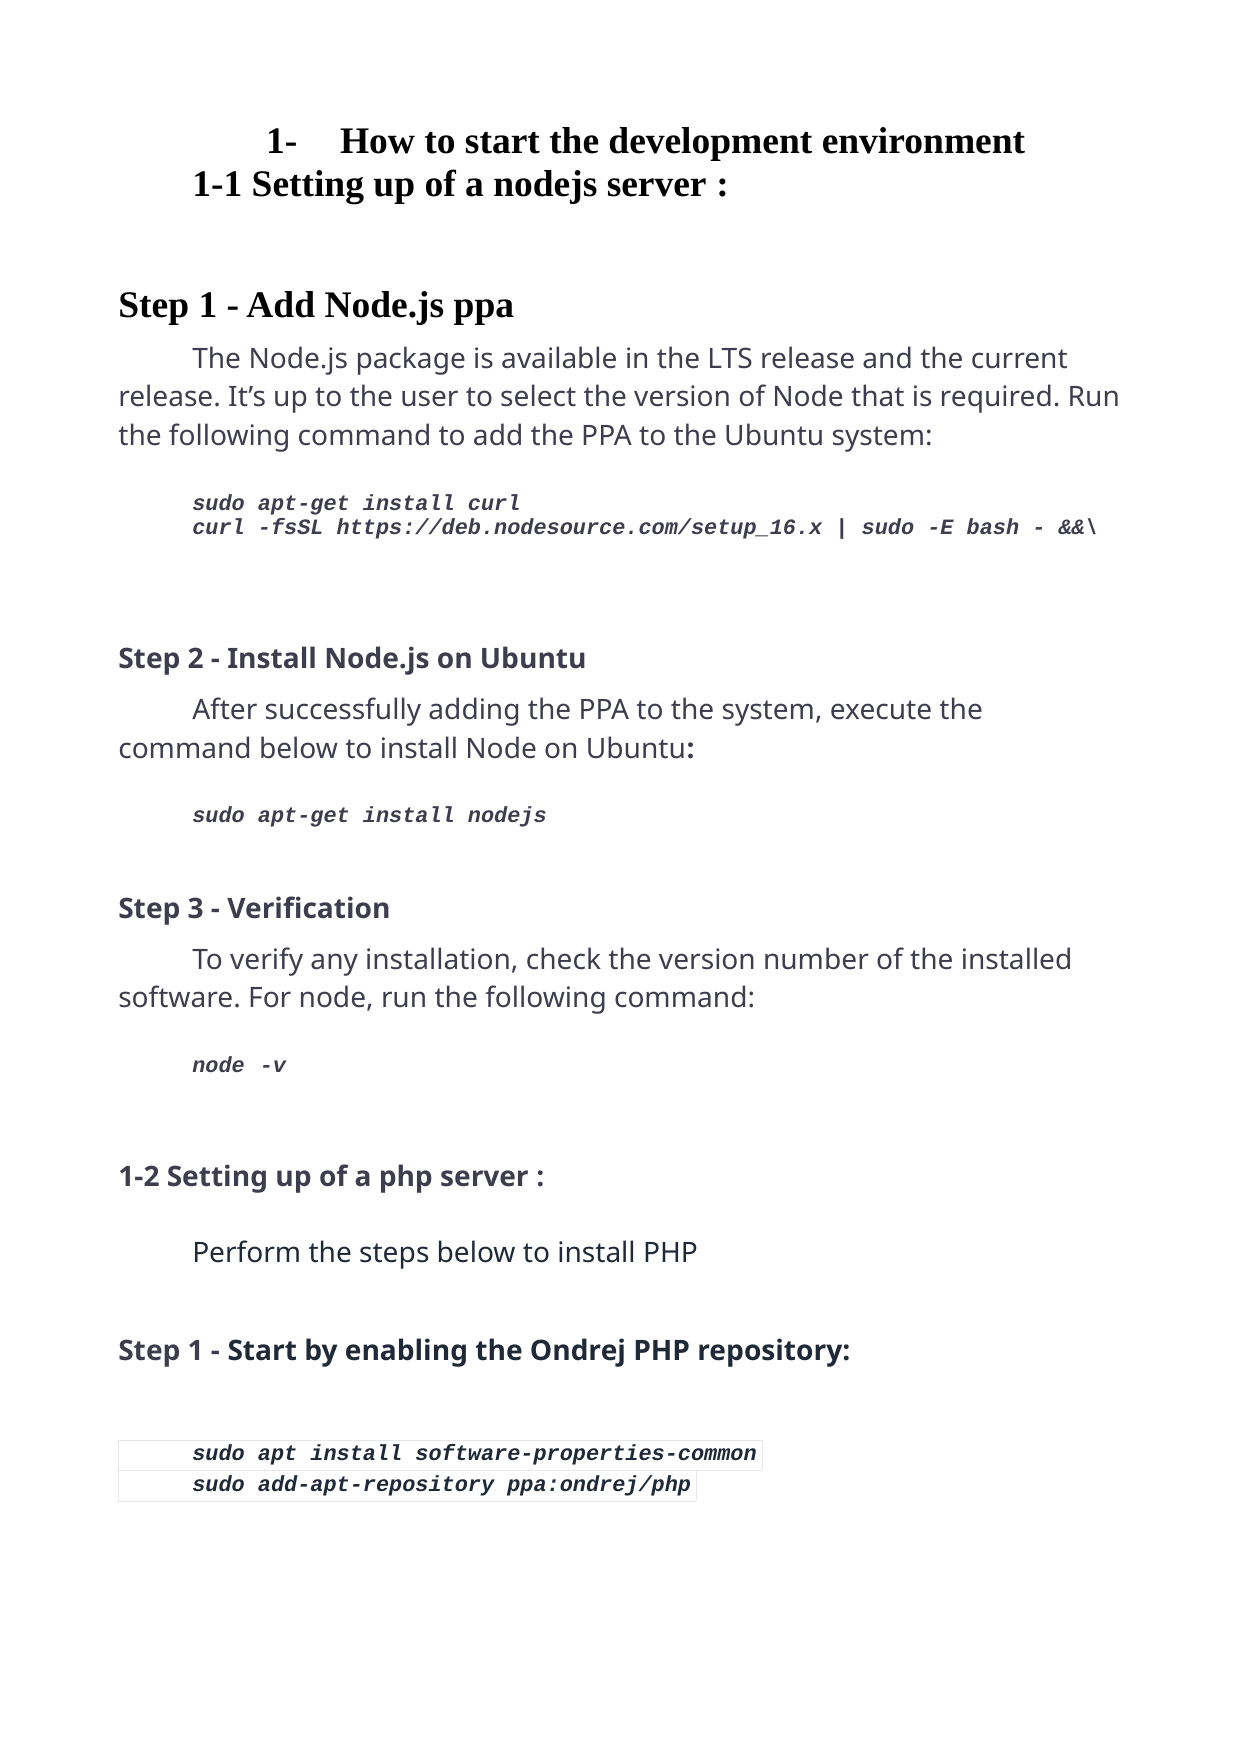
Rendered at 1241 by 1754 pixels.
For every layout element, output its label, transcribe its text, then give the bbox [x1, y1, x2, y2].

text To verify any installation, check the version number of the installed software. For node, run the following command: [118, 939, 1122, 1016]
subtitle Step 1 - Start by enabling the Ondrej PHP repository: [118, 1330, 1122, 1368]
text sudo apt-get install curl [118, 492, 1122, 516]
text sudo apt-get install nodejs [118, 804, 1122, 829]
text [697, 1470, 1122, 1501]
text sudo add-apt-repository ppa:ondrej/php [119, 1471, 696, 1501]
text curl -fsSL https://deb.nodesource.com/setup_16.x | sudo -E bash - &&\ [118, 516, 1122, 541]
subtitle Step 1 - Add Node.js ppa [118, 283, 1122, 326]
text node -v [118, 1054, 1122, 1079]
text 1-2 Setting up of a php server : [118, 1156, 1122, 1194]
text sudo apt install software-properties-common [119, 1441, 762, 1470]
text After successfully adding the PPA to the system, execute the command below to install Node on Ubuntu: [118, 689, 1122, 766]
subtitle Step 3 - Verification [118, 888, 1122, 927]
text 1-1 Setting up of a nodejs server : [118, 161, 1122, 204]
subtitle Step 2 - Install Node.js on Ubuntu [118, 639, 1122, 677]
text 1- How to start the development environment [118, 118, 1122, 161]
text Perform the steps below to install PHP [118, 1232, 1122, 1271]
text The Node.js package is available in the LTS release and the current release. It’s up to the user to select the version of Node that is required. Run the following command to add the PPA to the Ubuntu system: [118, 338, 1122, 453]
text [763, 1439, 1122, 1470]
